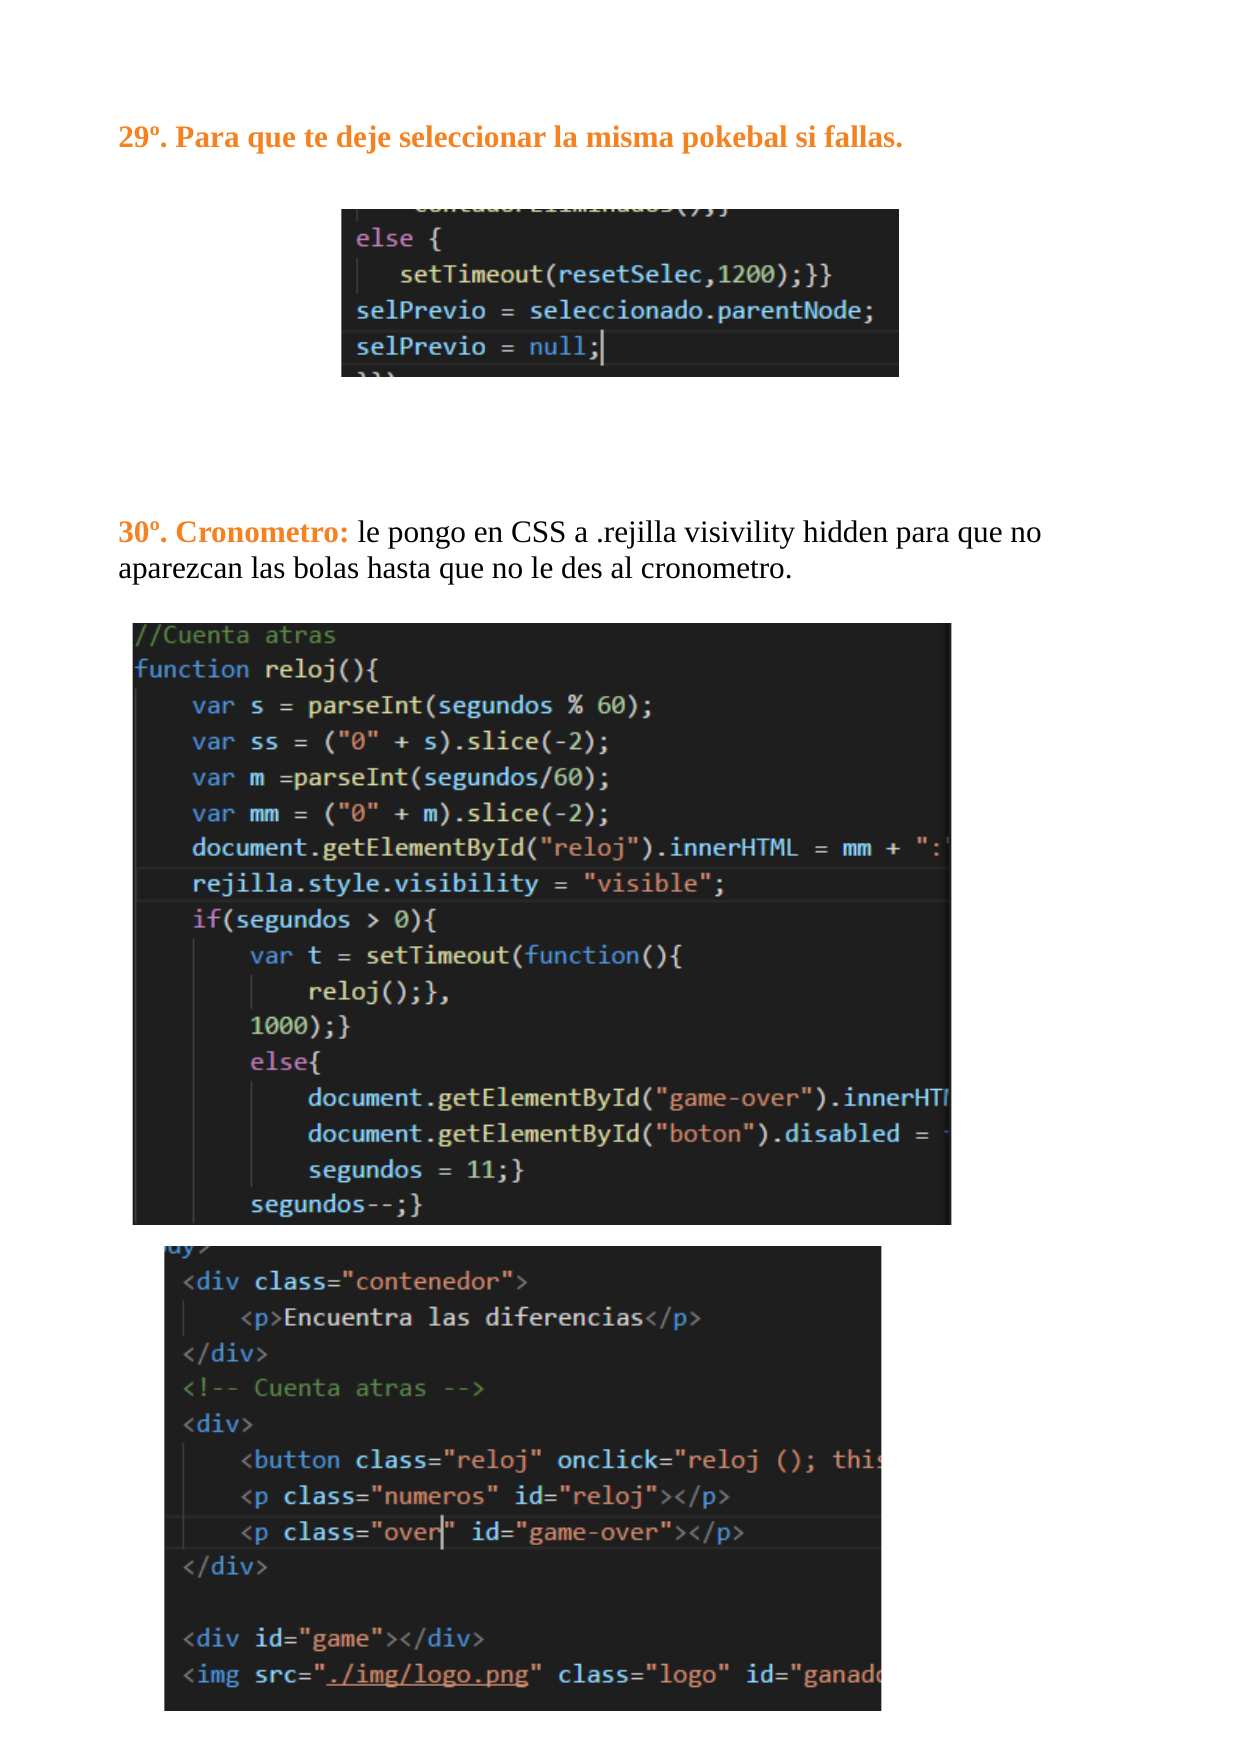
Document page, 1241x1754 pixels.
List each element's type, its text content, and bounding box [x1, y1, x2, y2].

text 30º. Cronometro: le pongo en CSS a .rejilla visivility hidden para que no aparezcan las bolas hasta que no le des al cronometro. [118, 513, 1122, 585]
text 29º. Para que te deje seleccionar la misma pokebal si fallas. [118, 118, 1122, 154]
picture [132, 623, 952, 1225]
picture [164, 1246, 882, 1711]
picture [341, 209, 899, 377]
